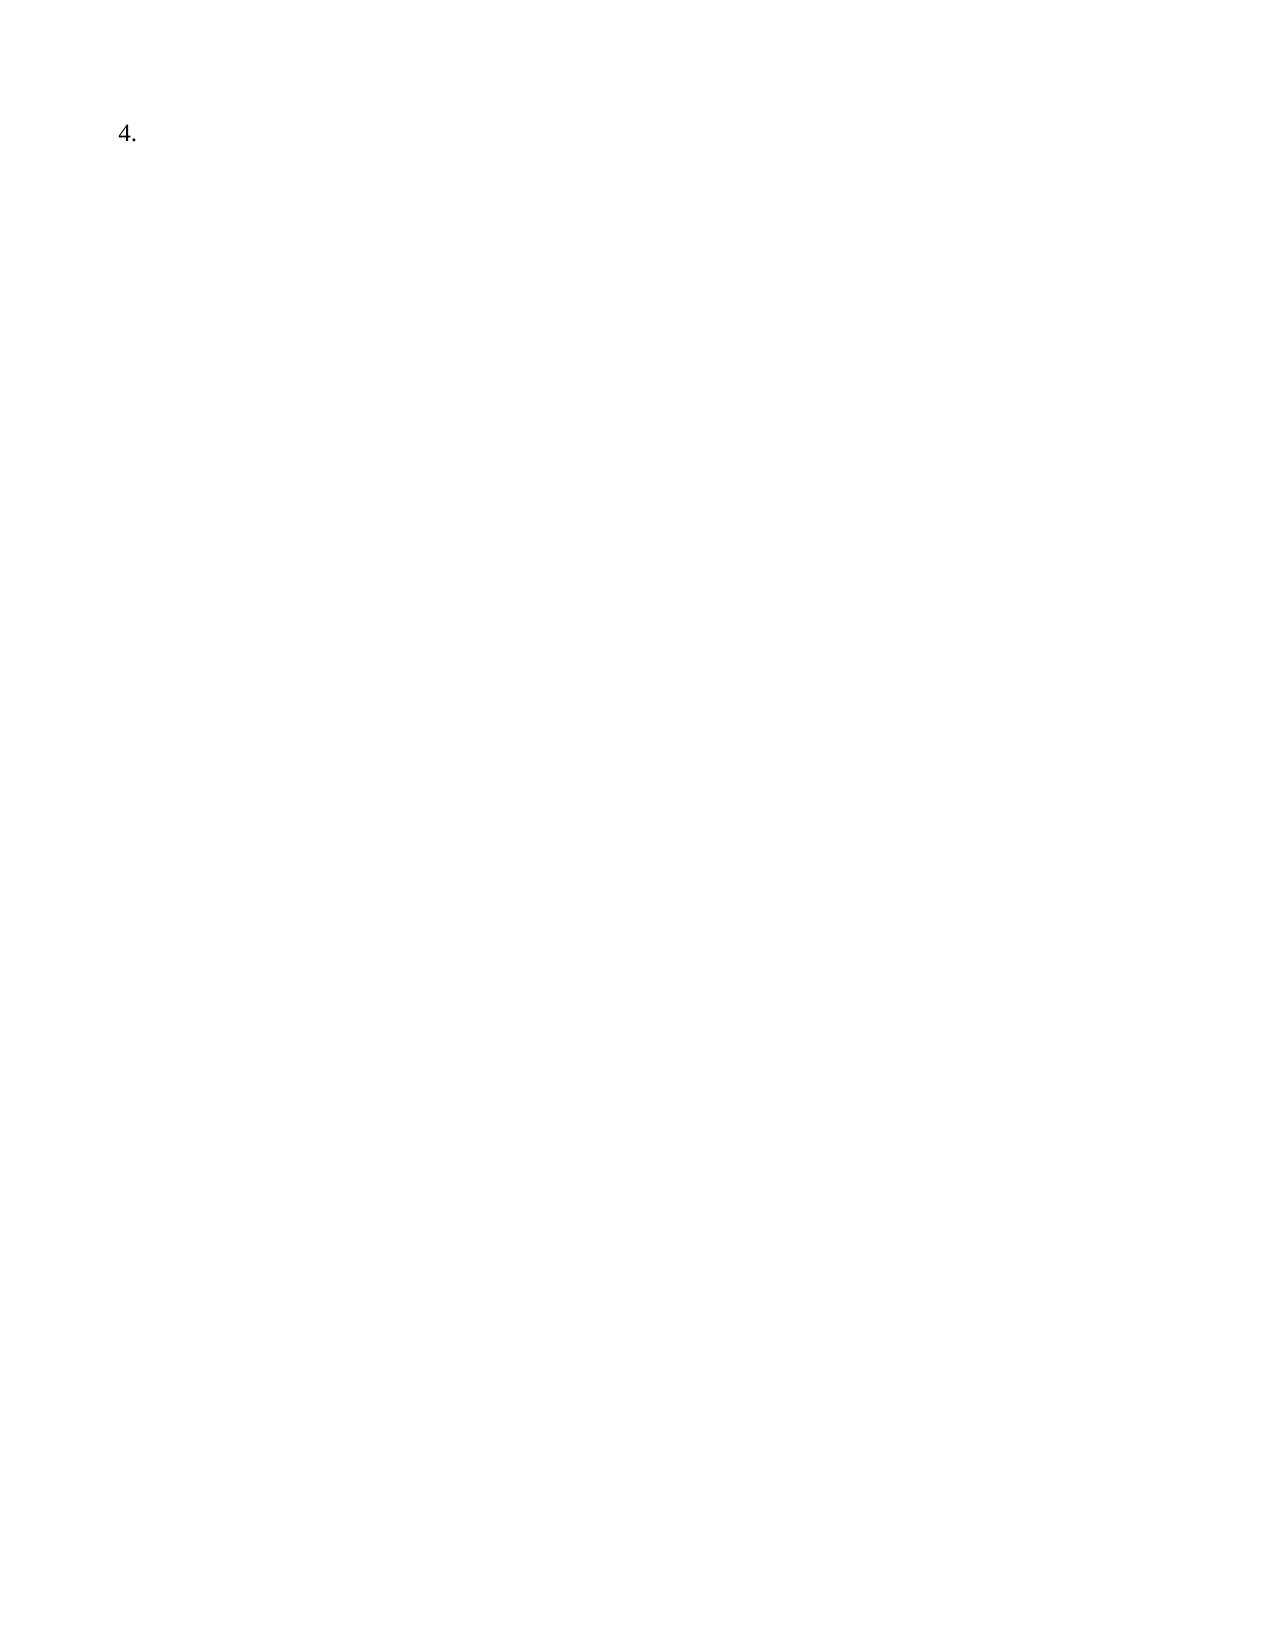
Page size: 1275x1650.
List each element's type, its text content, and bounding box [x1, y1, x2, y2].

text 4. [118, 118, 1157, 147]
